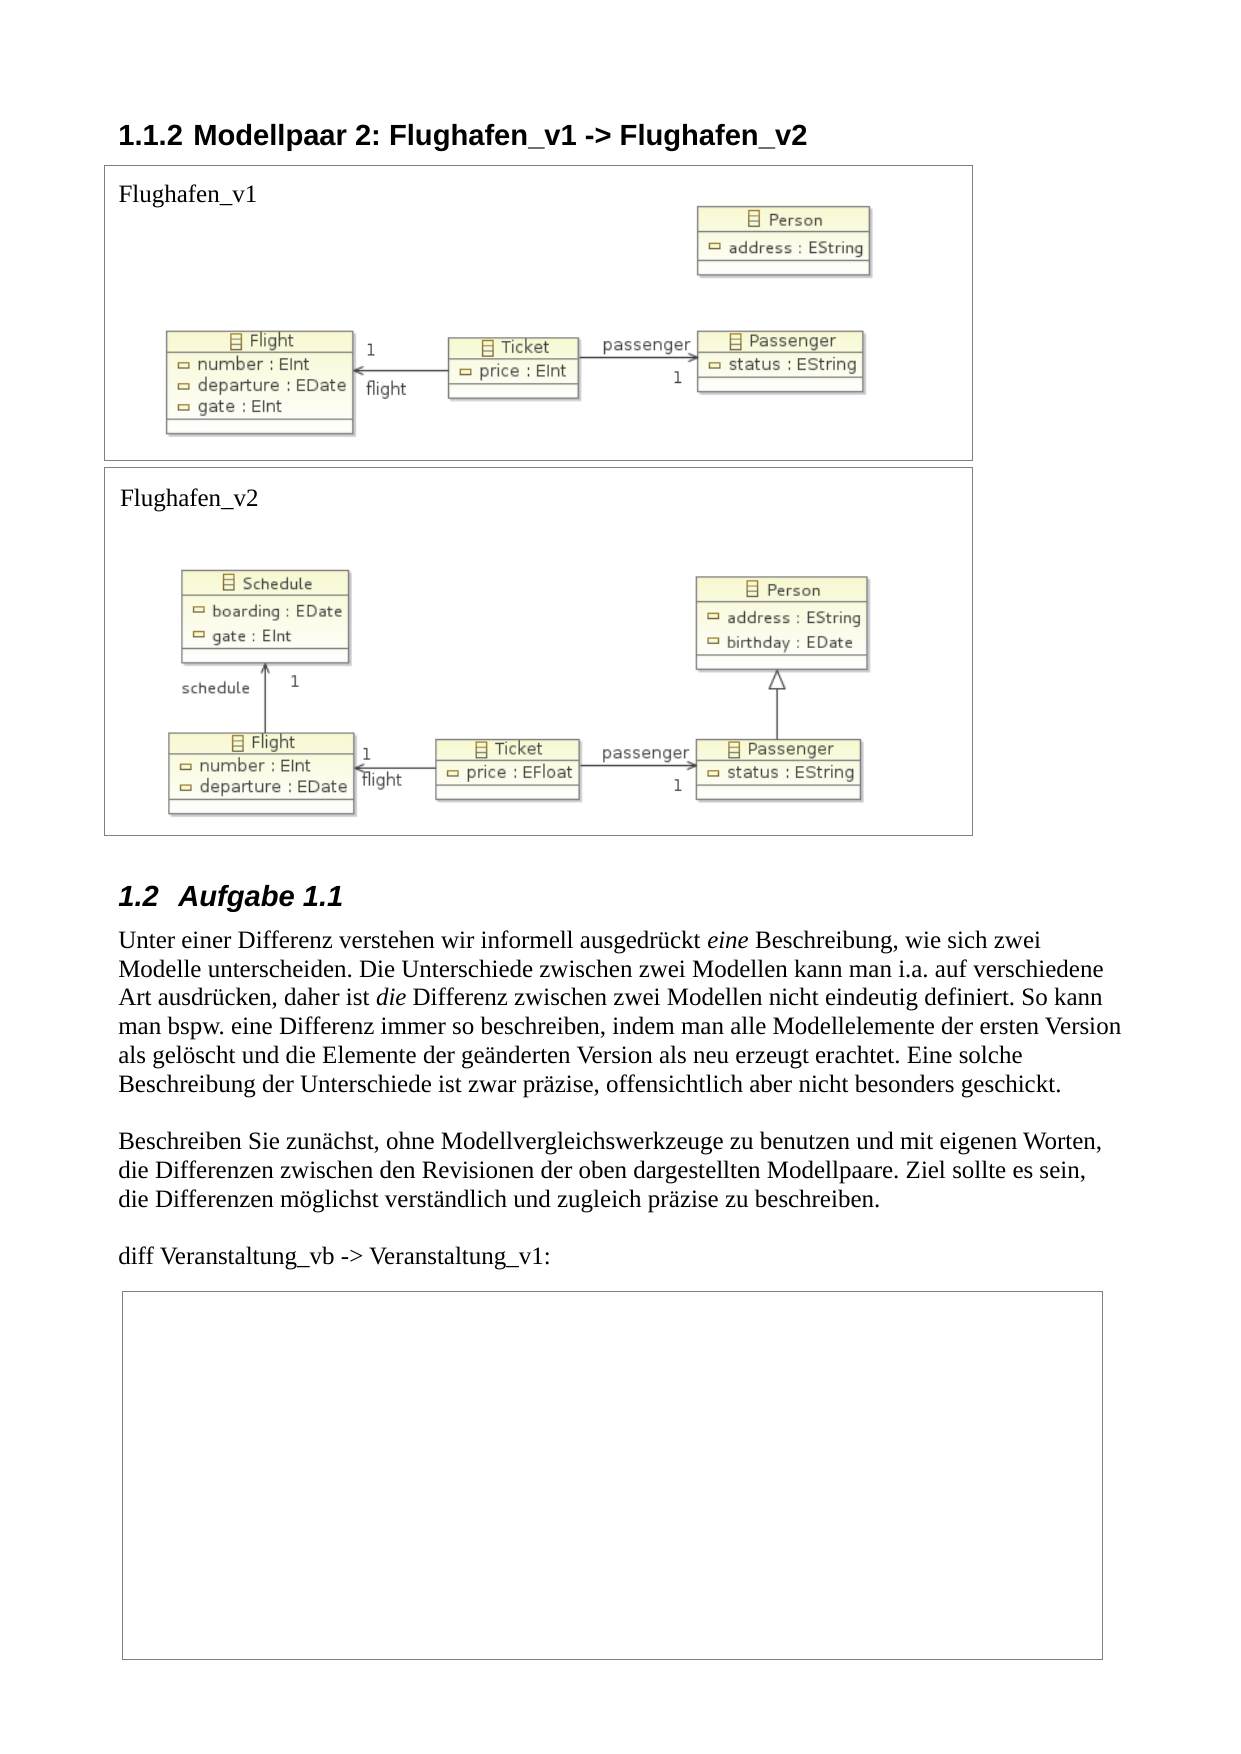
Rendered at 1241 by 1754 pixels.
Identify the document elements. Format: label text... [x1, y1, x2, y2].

text diff Veranstaltung_vb -> Veranstaltung_v1: [118, 1241, 1122, 1270]
subtitle Aufgabe 1.1 [118, 879, 1122, 912]
text Beschreiben Sie zunächst, ohne Modellvergleichswerkzeuge zu benutzen und mit eigenen Worten, die Differenzen zwischen den Revisionen der oben dargestellten Modellpaare. Ziel sollte es sein, die Differenzen möglichst verständlich und zugleich präzise zu beschreiben. [118, 1126, 1122, 1212]
picture [154, 553, 873, 821]
text Unter einer Differenz verstehen wir informell ausgedrückt eine Beschreibung, wie sich zwei Modelle unterscheiden. Die Unterschiede zwischen zwei Modellen kann man i.a. auf verschiedene Art ausdrücken, daher ist die Differenz zwischen zwei Modellen nicht eindeutig definiert. So kann man bspw. eine Differenz immer so beschreiben, indem man alle Modellelemente der ersten Version als gelöscht und die Elemente der geänderten Version als neu erzeugt erachtet. Eine solche Beschreibung der Unterschiede ist zwar präzise, offensichtlich aber nicht besonders geschickt. [118, 925, 1122, 1097]
picture [153, 193, 882, 441]
subtitle Modellpaar 2: Flughafen_v1 -> Flughafen_v2 [118, 118, 1122, 152]
